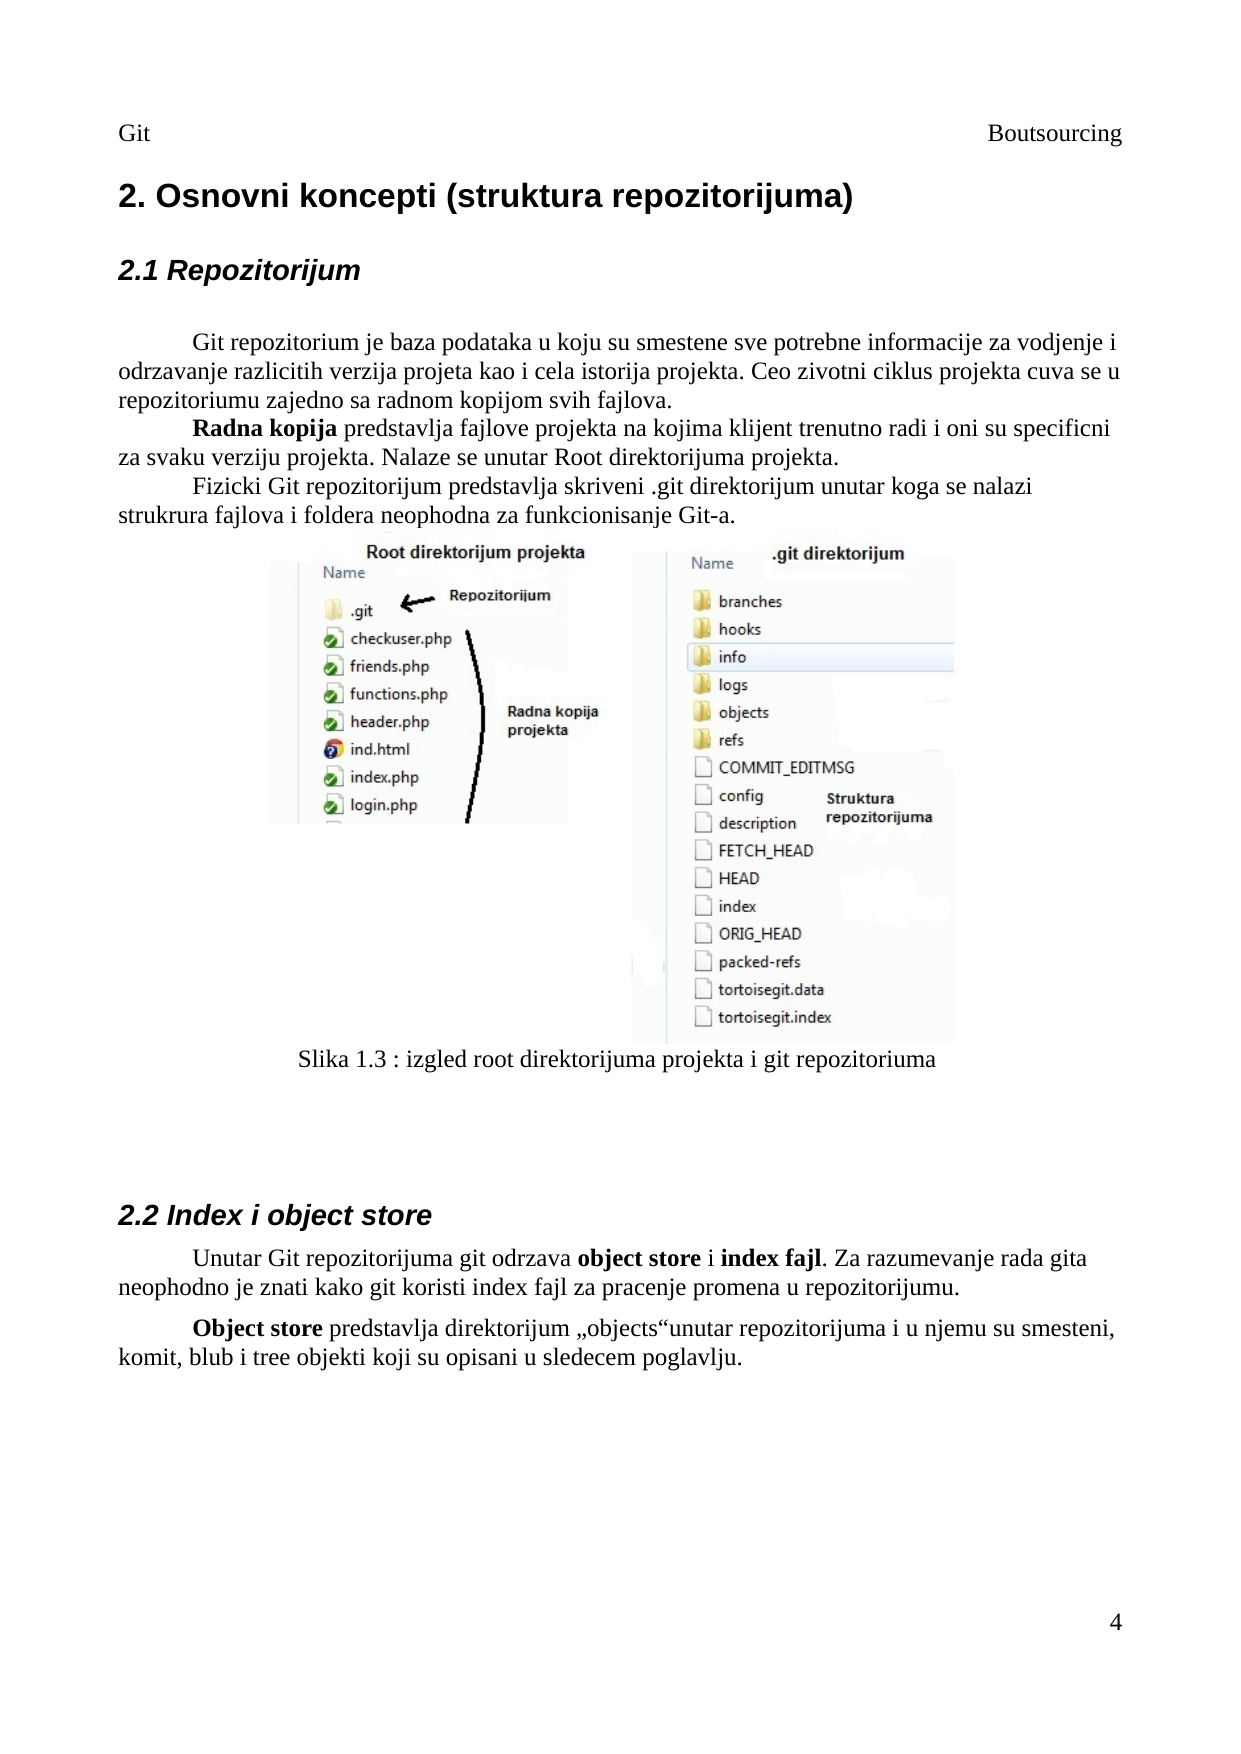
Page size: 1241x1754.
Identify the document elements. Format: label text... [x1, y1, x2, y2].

text Object store predstavlja direktorijum „objects“unutar repozitorijuma i u njemu su smesteni, komit, blub i tree objekti koji su opisani u sledecem poglavlju. [118, 1313, 1122, 1371]
subtitle 2. Osnovni koncepti (struktura repozitorijuma) [118, 176, 1122, 215]
text Slika 1.3 : izgled root direktorijuma projekta i git repozitoriuma [118, 528, 1122, 1073]
text Radna kopija predstavlja fajlove projekta na kojima klijent trenutno radi i oni su specificni za svaku verziju projekta. Nalaze se unutar Root direktorijuma projekta. [118, 413, 1122, 471]
text Unutar Git repozitorijuma git odrzava object store i index fajl. Za razumevanje rada gita neophodno je znati kako git koristi index fajl za pracenje promena u repozitorijumu. [118, 1243, 1122, 1301]
text Git repozitorium je baza podataka u koju su smestene sve potrebne informacije za vodjenje i odrzavanje razlicitih verzija projeta kao i cela istorija projekta. Ceo zivotni ciklus projekta cuva se u repozitoriumu zajedno sa radnom kopijom svih fajlova. [118, 327, 1122, 413]
text Fizicki Git repozitorijum predstavlja skriveni .git direktorijum unutar koga se nalazi strukrura fajlova i foldera neophodna za funkcionisanje Git-a. [118, 471, 1122, 528]
picture [270, 528, 970, 1044]
subtitle 2.1 Repozitorijum [118, 252, 1122, 286]
subtitle 2.2 Index i object store [118, 1197, 1122, 1231]
